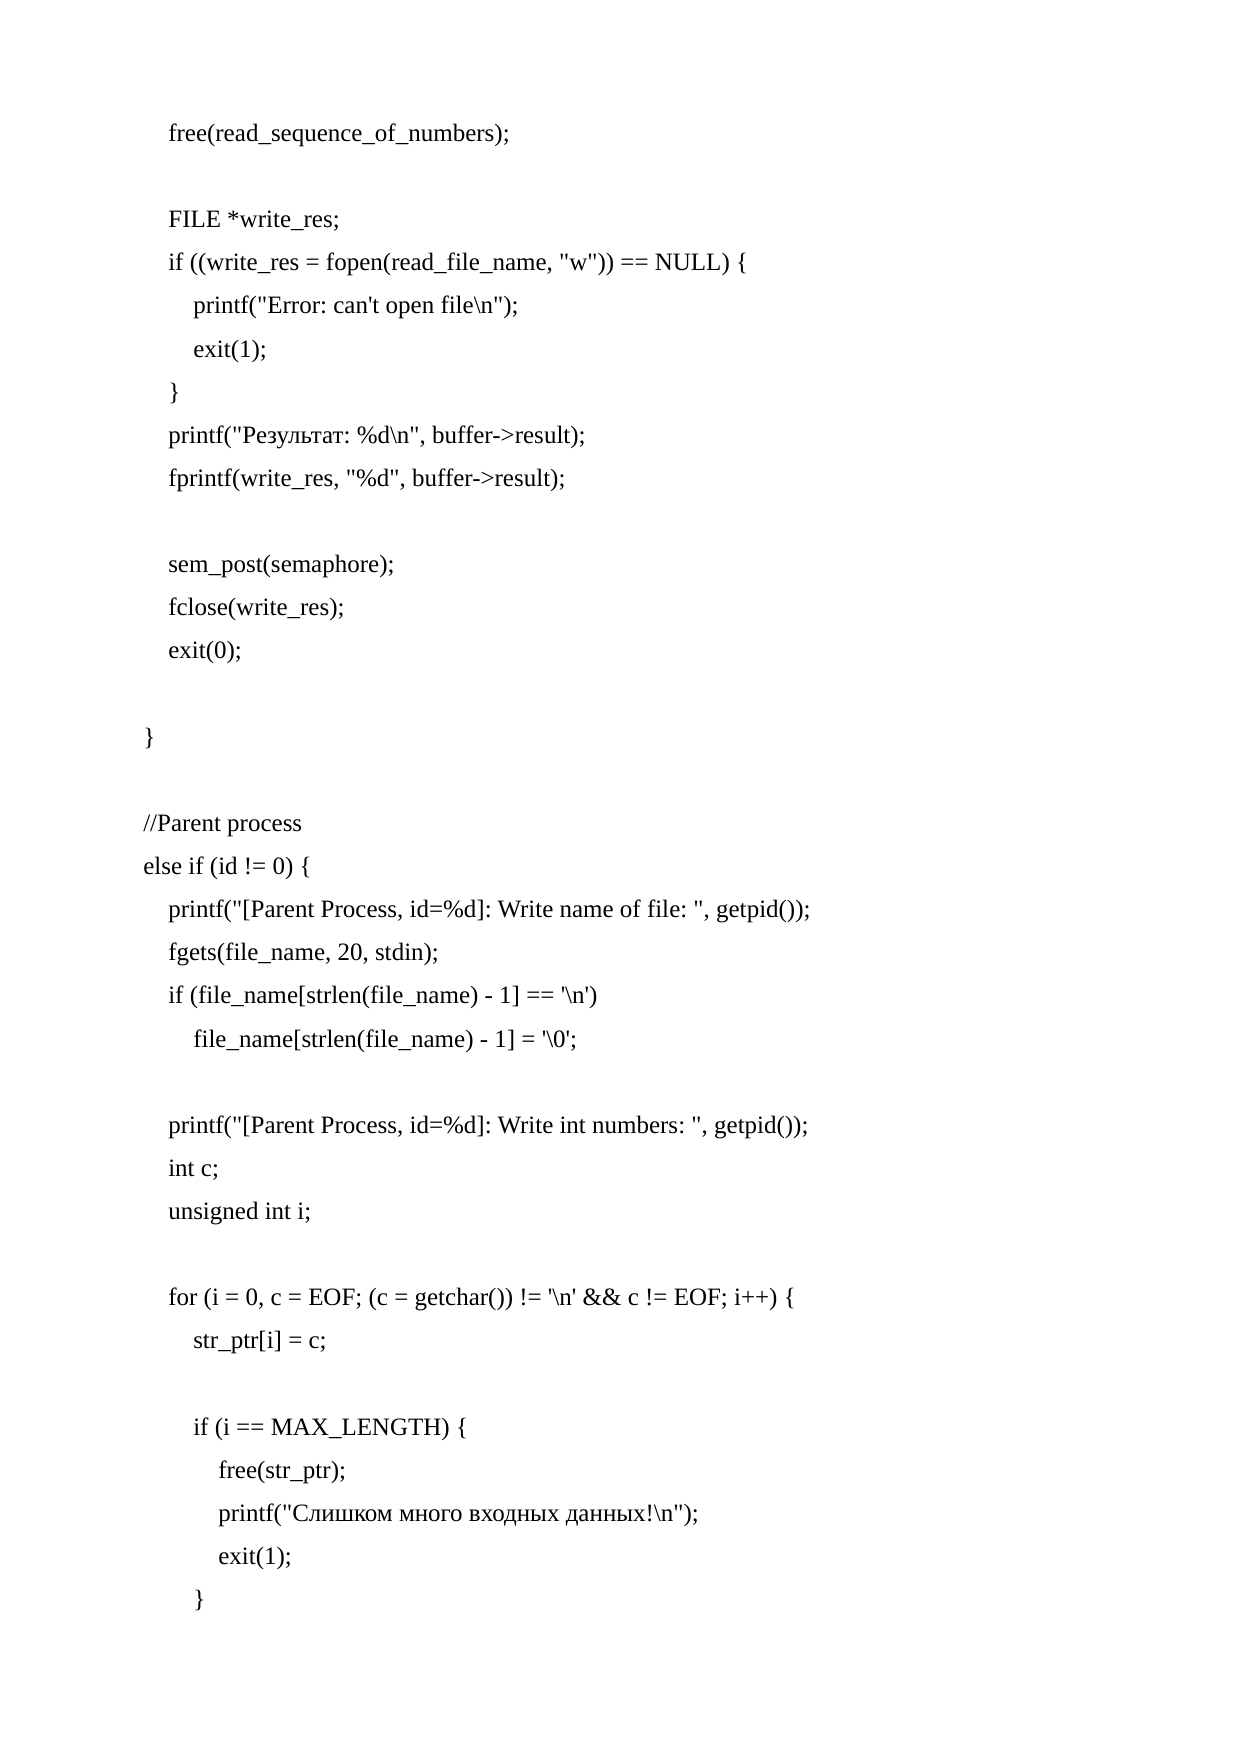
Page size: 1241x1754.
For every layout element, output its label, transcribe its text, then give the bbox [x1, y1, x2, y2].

text unsigned int i; [118, 1196, 1122, 1225]
text FILE *write_res; [118, 204, 1122, 233]
text if (i == MAX_LENGTH) { [118, 1412, 1122, 1441]
text exit(1); [118, 1541, 1122, 1570]
text } [118, 377, 1122, 406]
text printf("Error: can't open file\n"); [118, 291, 1122, 319]
text printf("[Parent Process, id=%d]: Write int numbers: ", getpid()); [118, 1110, 1122, 1139]
text if ((write_res = fopen(read_file_name, "w")) == NULL) { [118, 247, 1122, 276]
text sem_post(semaphore); [118, 549, 1122, 578]
text free(read_sequence_of_numbers); [118, 118, 1122, 147]
text if (file_name[strlen(file_name) - 1] == '\n') [118, 981, 1122, 1009]
text exit(1); [118, 334, 1122, 362]
text else if (id != 0) { [118, 851, 1122, 880]
text for (i = 0, c = EOF; (c = getchar()) != '\n' && c != EOF; i++) { [118, 1282, 1122, 1311]
text printf("Результат: %d\n", buffer->result); [118, 420, 1122, 449]
text printf("Слишком много входных данных!\n"); [118, 1498, 1122, 1527]
text exit(0); [118, 636, 1122, 664]
text free(str_ptr); [118, 1455, 1122, 1484]
text str_ptr[i] = c; [118, 1326, 1122, 1354]
text int c; [118, 1153, 1122, 1182]
text } [118, 722, 1122, 751]
text fgets(file_name, 20, stdin); [118, 937, 1122, 966]
text //Parent process [118, 808, 1122, 837]
text } [118, 1584, 1122, 1613]
text printf("[Parent Process, id=%d]: Write name of file: ", getpid()); [118, 894, 1122, 923]
text fclose(write_res); [118, 592, 1122, 621]
text fprintf(write_res, "%d", buffer->result); [118, 463, 1122, 492]
text file_name[strlen(file_name) - 1] = '\0'; [118, 1024, 1122, 1052]
